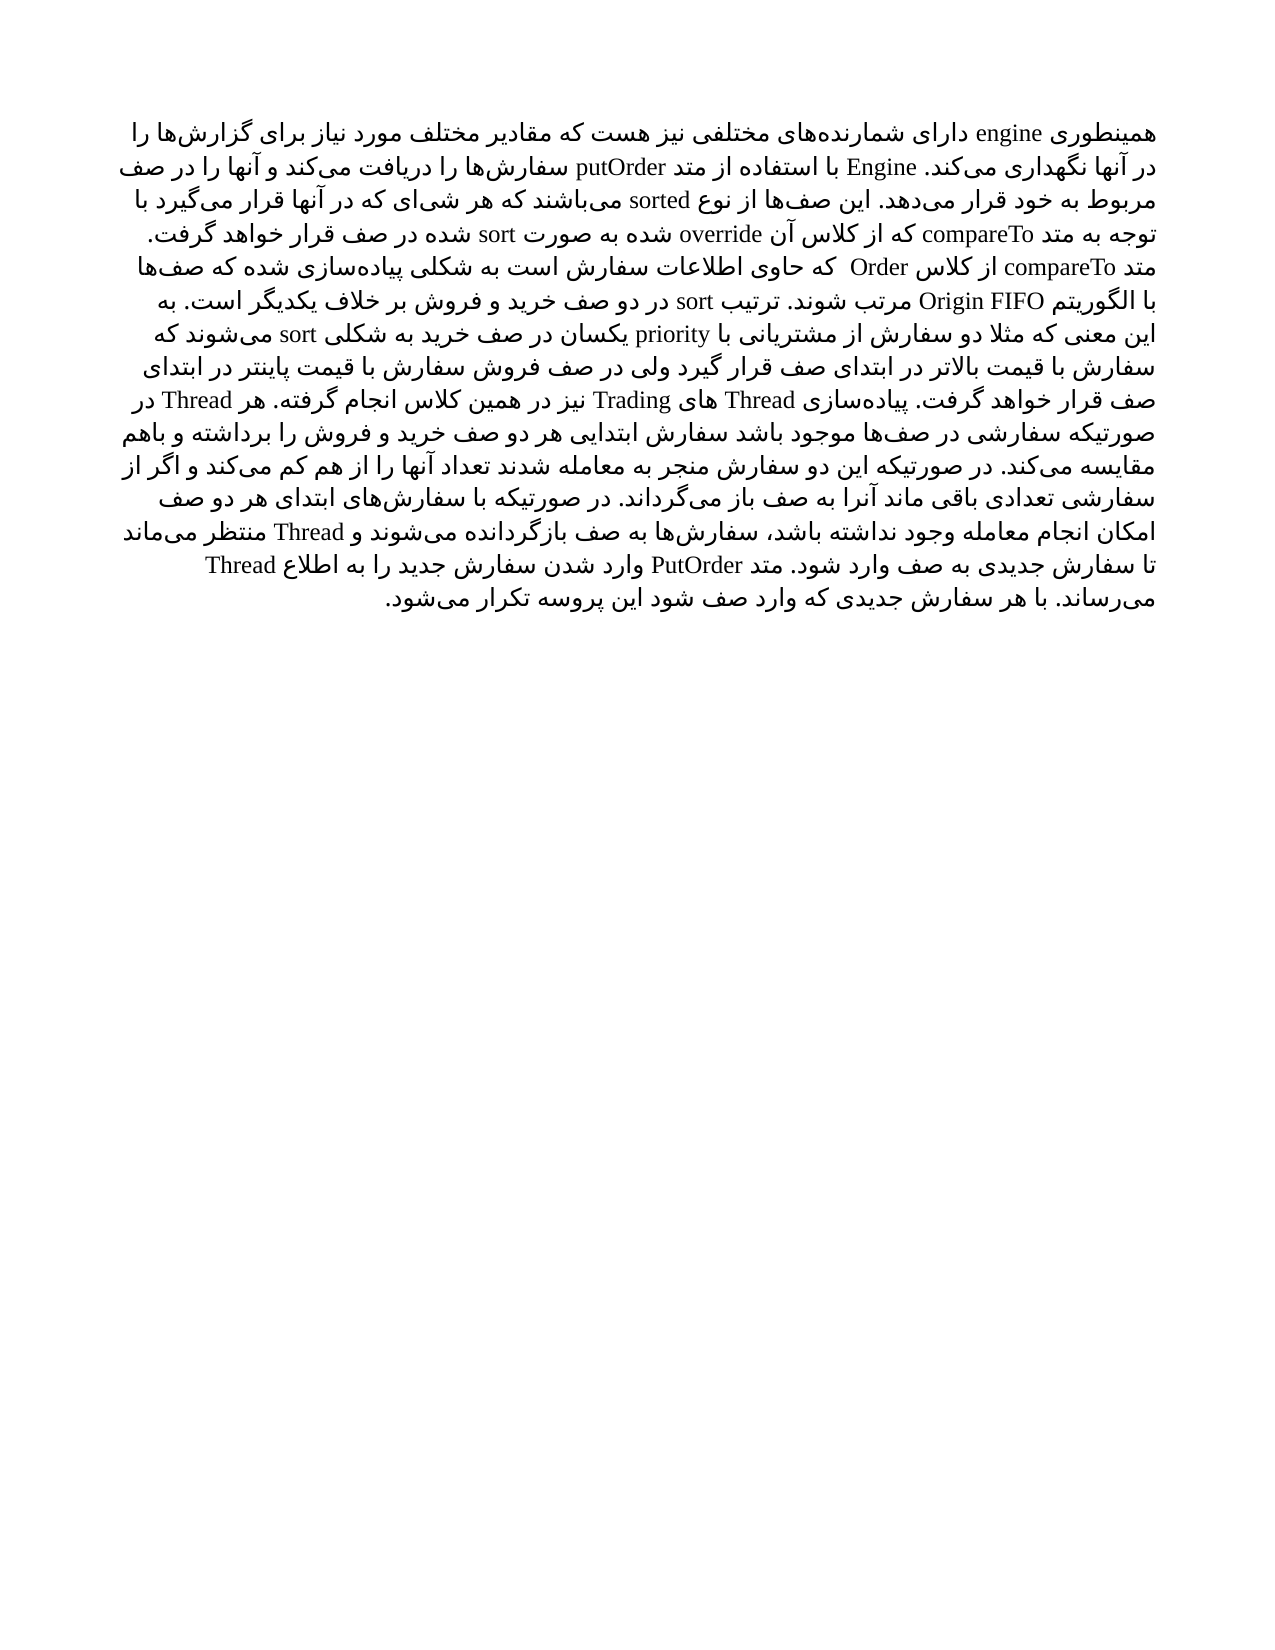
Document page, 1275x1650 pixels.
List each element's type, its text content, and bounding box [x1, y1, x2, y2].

text کلاس EngineImpl که پیاده‌سازی engine‌ توسط آن صورت گرفته حاوی دو نوع از متد‌هاست. گروهی از این متد‌ها برای گرفتن اطلاعات داخلی engine توسط رابط کاربری به کار می‌روند که نام همه‌ی آنها با get‌ شروع می‌شود. باقی متد‌ها برای ارتباط با Generator به کار می‌روند و فرامین را از او دریافت می‌کنند. Engine داراری دو Map به نام‌های buyQueues و sellQueues می‌باشد که این دو Map برای هر نماد صف‌های خرید و فروش را نگهداری می‌کنند. همینطور map دیگری با نام tradingThreads وجود دارد که به ازای هر نماد یک Thread برای مقایسه‌ی سفارش‌ها و انجام معاملات در آن نگهداری می‌شود. همینطوری engine دارای شمارنده‌‌های مختلفی نیز هست که مقادیر مختلف مورد نیاز برای گزارش‌ها را در آنها نگهداری می‌کند. Engine با استفاده از متد putOrder سفارش‌ها را دریافت می‌کند و آنها را در صف مربوط به خود قرار می‌دهد. این صف‌ها از نوع sorted می‌باشند که هر شی‌ای که در آنها قرار می‌گیرد با توجه به متد compareTo که از کلاس آن override شده به صورت sort شده در صف قرار خواهد گرفت. متد compareTo از کلاس Order که حاوی اطلاعات سفارش است به شکلی پیاده‌سازی شده که صف‌ها با الگوریتم Origin FIFO مرتب شوند. ترتیب sort در دو صف خرید و فروش بر خلاف یکدیگر است. به این معنی که مثلا دو سفارش از مشتریانی با priority یکسان در صف خرید به شکلی sort می‌شوند که سفارش با قیمت بالاتر در ابتدای صف قرار گیرد ولی در صف فروش سفارش با قیمت پاینتر در ابتدای صف قرار خواهد گرفت. پیاده‌سازی Thread های Trading نیز در همین کلاس انجام گرفته. هر Thread در صورتیکه سفارشی در صف‌ها موجود باشد سفارش ابتدایی هر دو صف خرید و فروش را برداشته و باهم مقایسه می‌کند. در صورتیکه این دو سفارش منجر به معامله شدند تعداد آنها را از هم کم می‌کند و اگر از سفارشی تعدادی باقی ماند آنرا به صف باز می‌گرداند. در صورتیکه با سفارش‌های ابتدای هر دو صف امکان انجام معامله وجود نداشته باشد، سفارش‌ها به صف بازگردانده می‌شوند و Thread منتظر می‌ماند تا سفارش جدیدی به صف وارد شود. متد PutOrder وارد شدن سفارش جدید را به اطلاع Thread می‌رساند. با هر سفارش جدیدی که وارد صف شود این پروسه تکرار می‌شود. [118, 118, 1157, 617]
